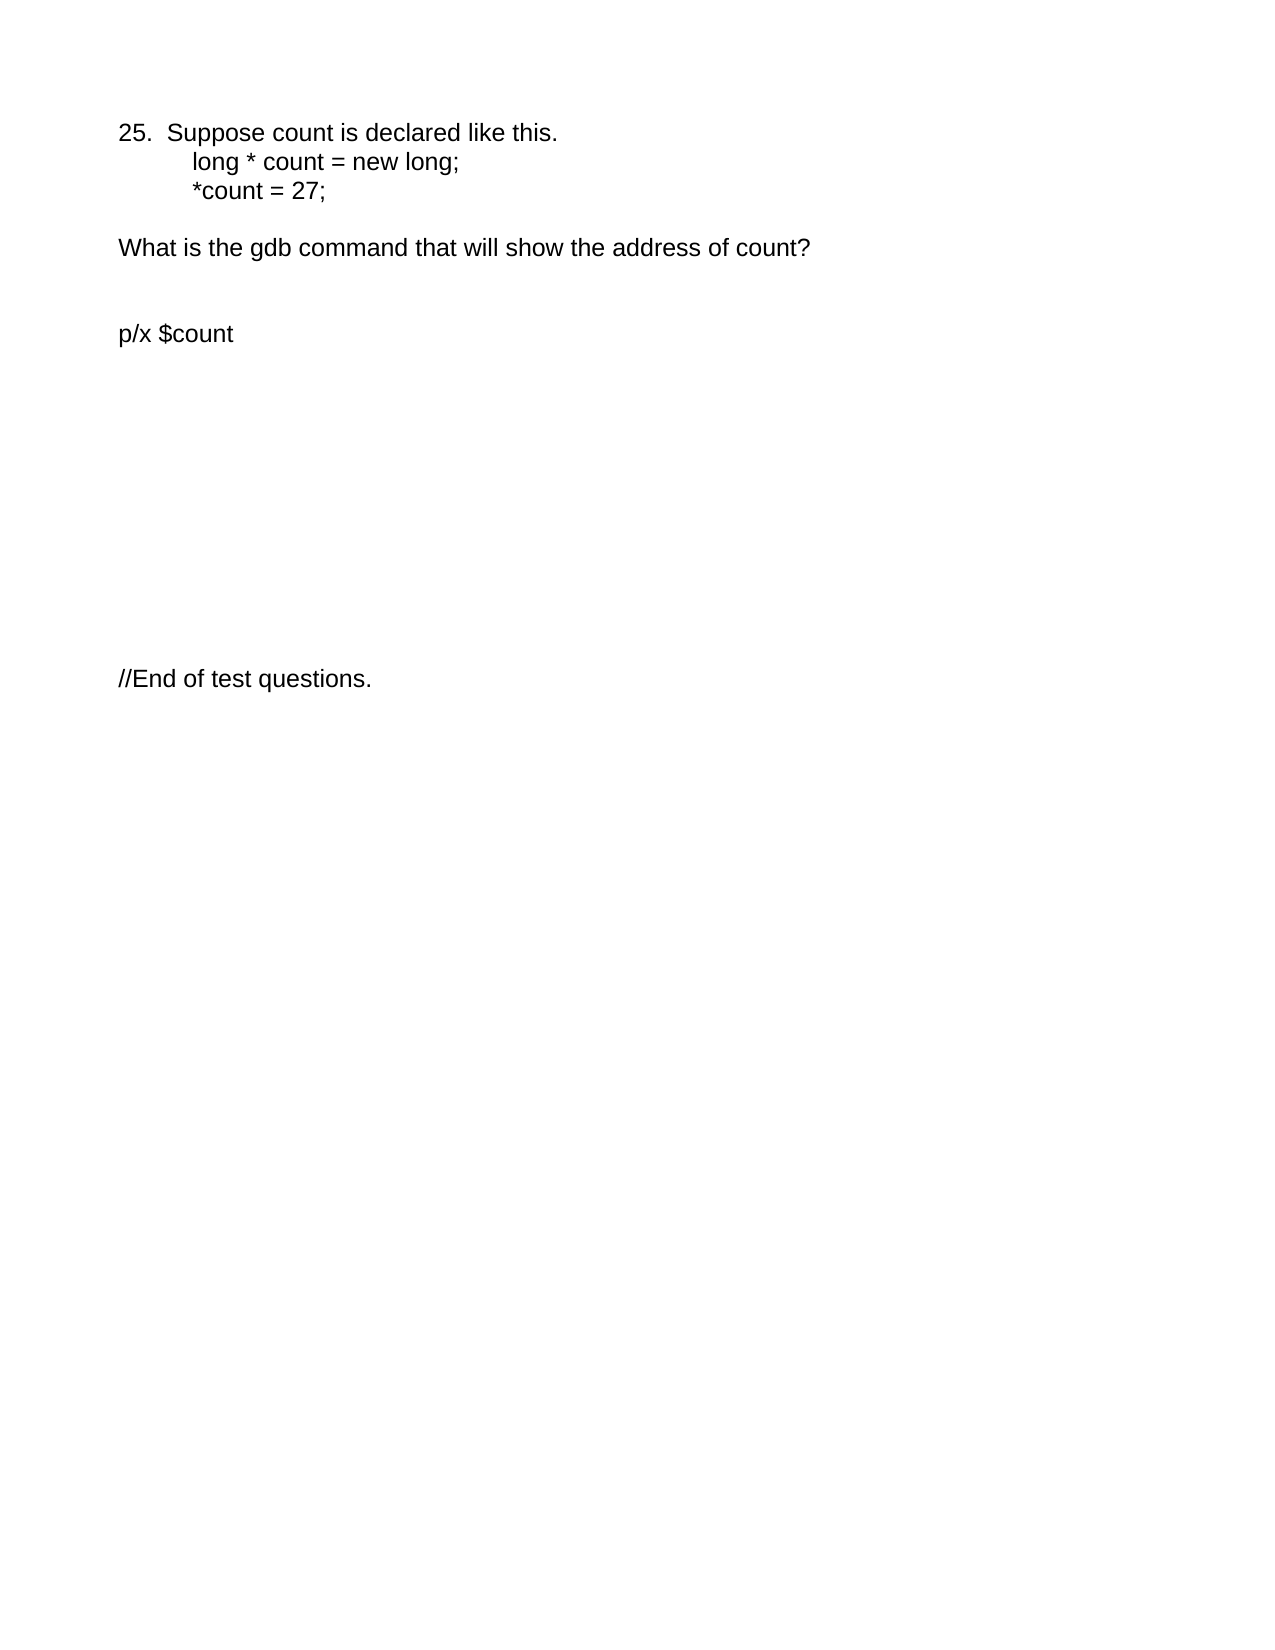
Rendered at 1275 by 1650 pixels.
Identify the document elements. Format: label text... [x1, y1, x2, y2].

text p/x $count [118, 319, 1157, 348]
text *count = 27; [118, 176, 1157, 204]
text long * count = new long; [118, 147, 1157, 176]
text 25. Suppose count is declared like this. [118, 118, 1157, 147]
text What is the gdb command that will show the address of count? [118, 233, 1157, 262]
text //End of test questions. [118, 664, 1157, 693]
